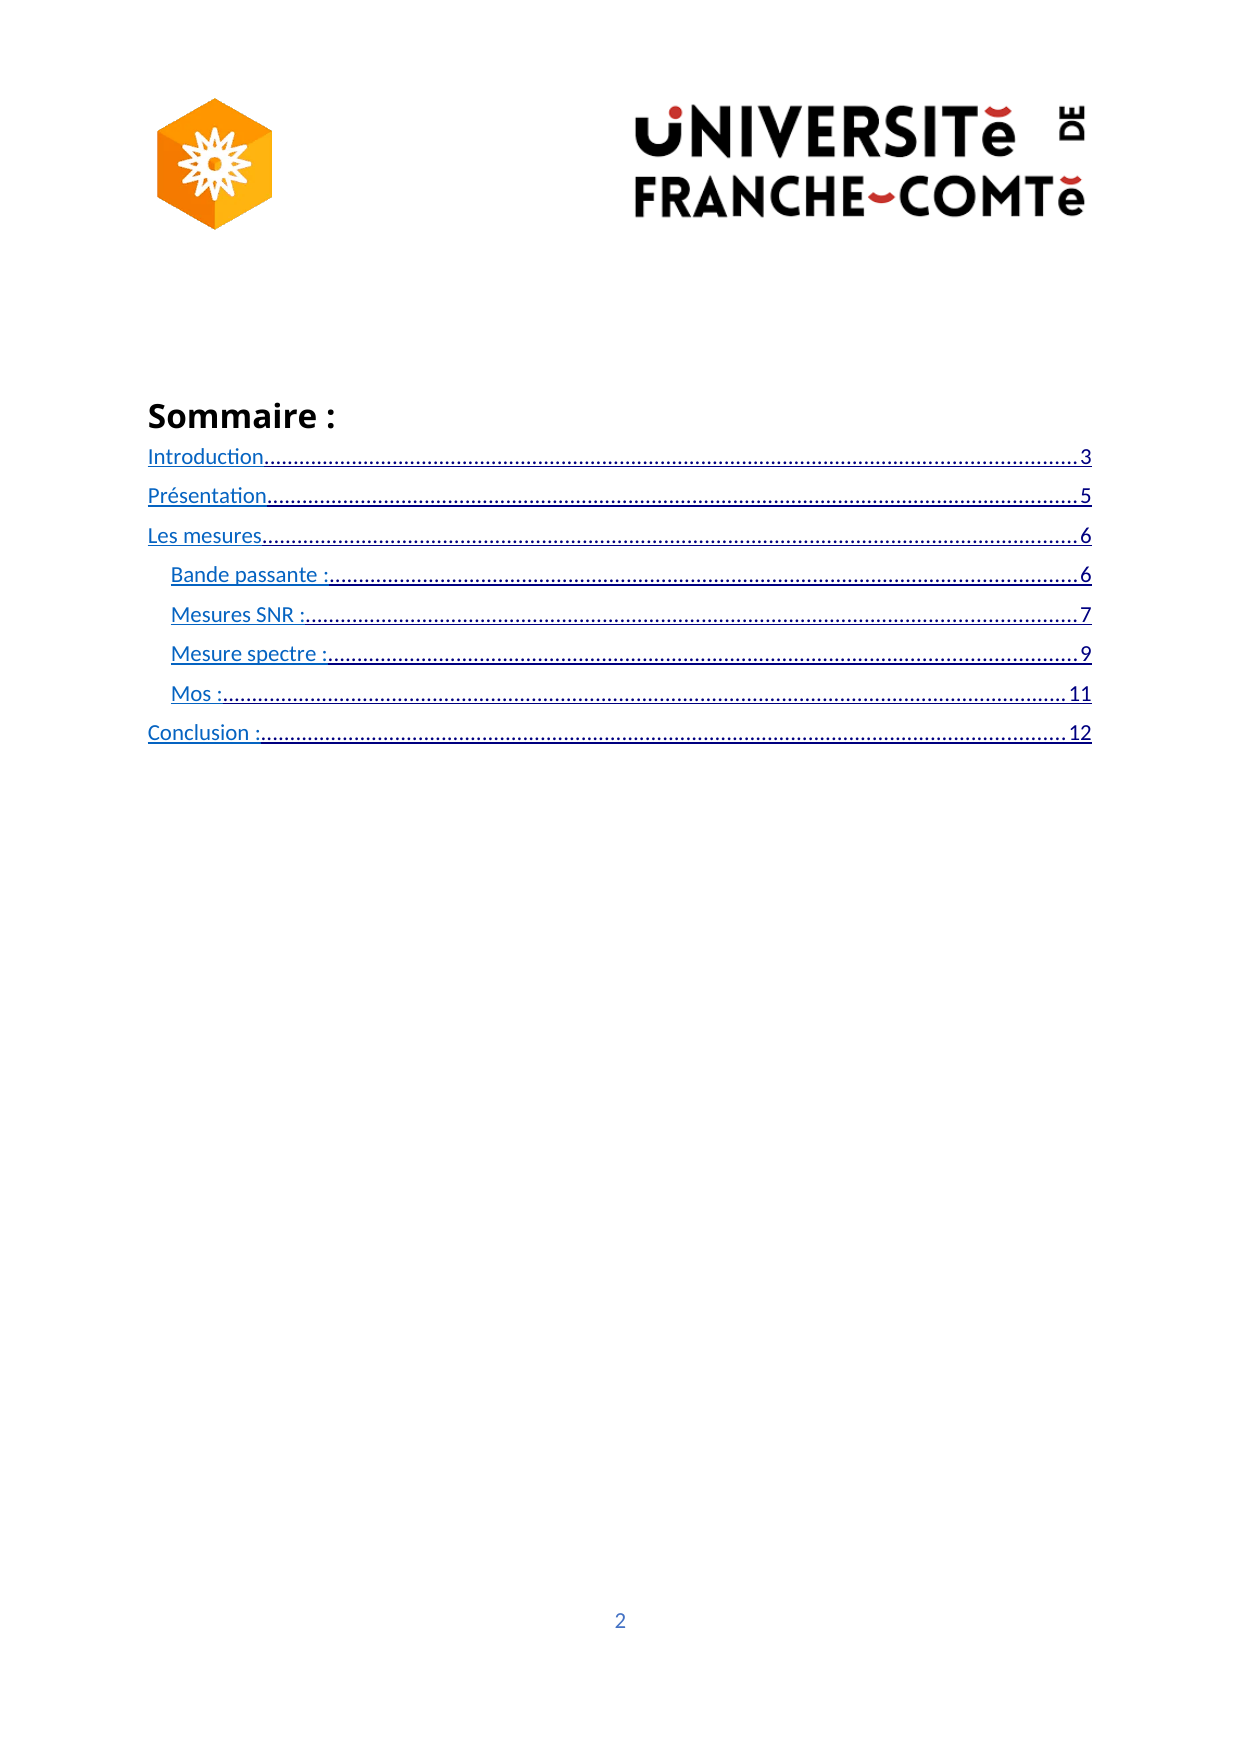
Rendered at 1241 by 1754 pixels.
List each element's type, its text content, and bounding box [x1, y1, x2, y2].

text Mesures SNR : 7 [171, 600, 1093, 628]
text Sommaire : [148, 393, 1093, 439]
text Conclusion : 12 [148, 718, 1093, 746]
text Introduction 3 [148, 442, 1093, 470]
text Bande passante : 6 [171, 560, 1093, 588]
text Présentation 5 [148, 481, 1093, 509]
text Mos : 11 [171, 679, 1093, 707]
text Les mesures 6 [148, 521, 1093, 549]
text Mesure spectre : 9 [171, 639, 1093, 667]
